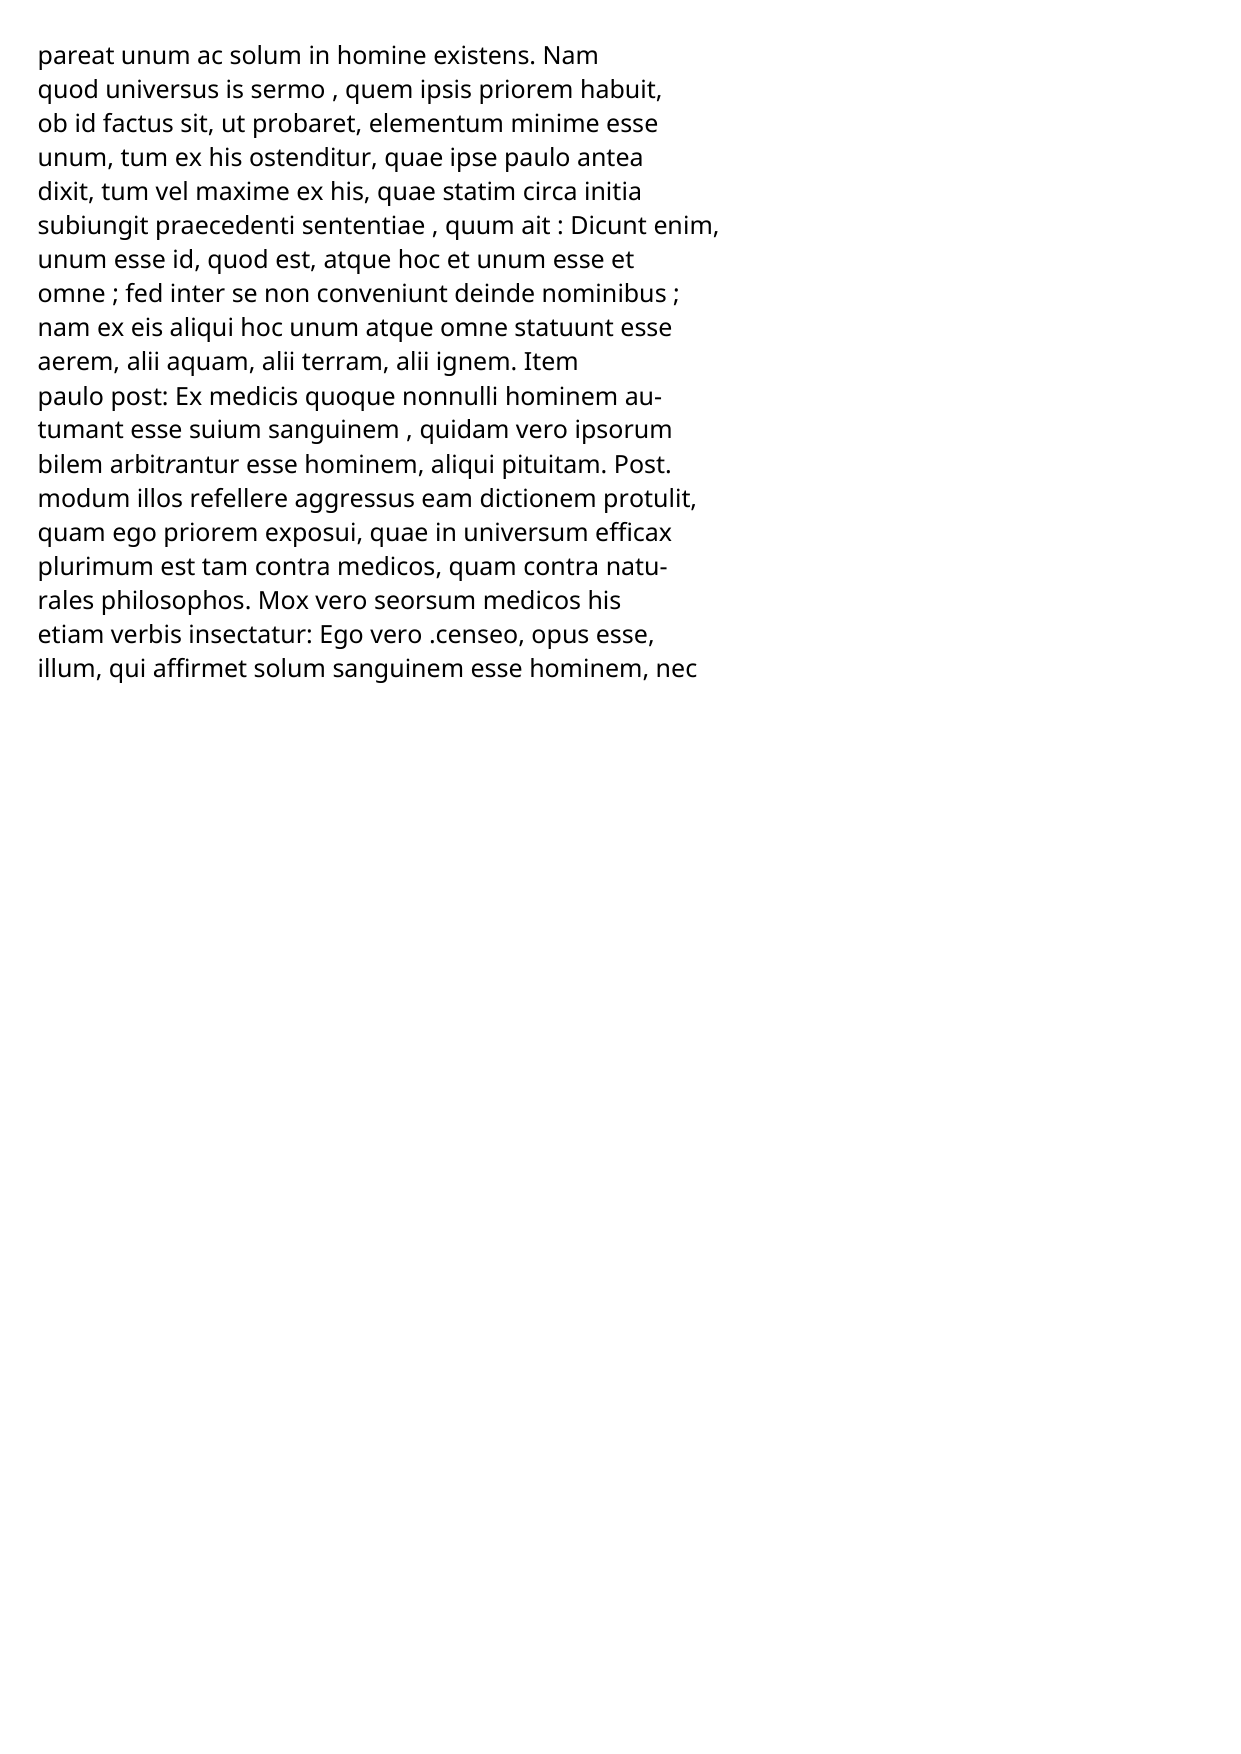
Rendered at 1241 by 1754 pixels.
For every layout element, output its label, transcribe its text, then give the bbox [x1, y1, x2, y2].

text pareat unum ac solum in homine existens. Nam quod universus is sermo , quem ipsis priorem habuit, ob id factus sit, ut probaret, elementum minime esse unum, tum ex his ostenditur, quae ipse paulo antea dixit, tum vel maxime ex his, quae statim circa initia subiungit praecedenti sententiae , quum ait : Dicunt enim, unum esse id, quod est, atque hoc et unum esse et omne ; fed inter se non conveniunt deinde nominibus ; nam ex eis aliqui hoc unum atque omne statuunt esse aerem, alii aquam, alii terram, alii ignem. Item paulo post: Ex medicis quoque nonnulli hominem au- tumant esse suium sanguinem , quidam vero ipsorum bilem arbitrantur esse hominem, aliqui pituitam. Post. modum illos refellere aggressus eam dictionem protulit, quam ego priorem exposui, quae in universum efficax plurimum est tam contra medicos, quam contra natu- rales philosophos. Mox vero seorsum medicos his etiam verbis insectatur: Ego vero .censeo, opus esse, illum, qui affirmet solum sanguinem esse hominem, nec [37, 37, 1203, 685]
